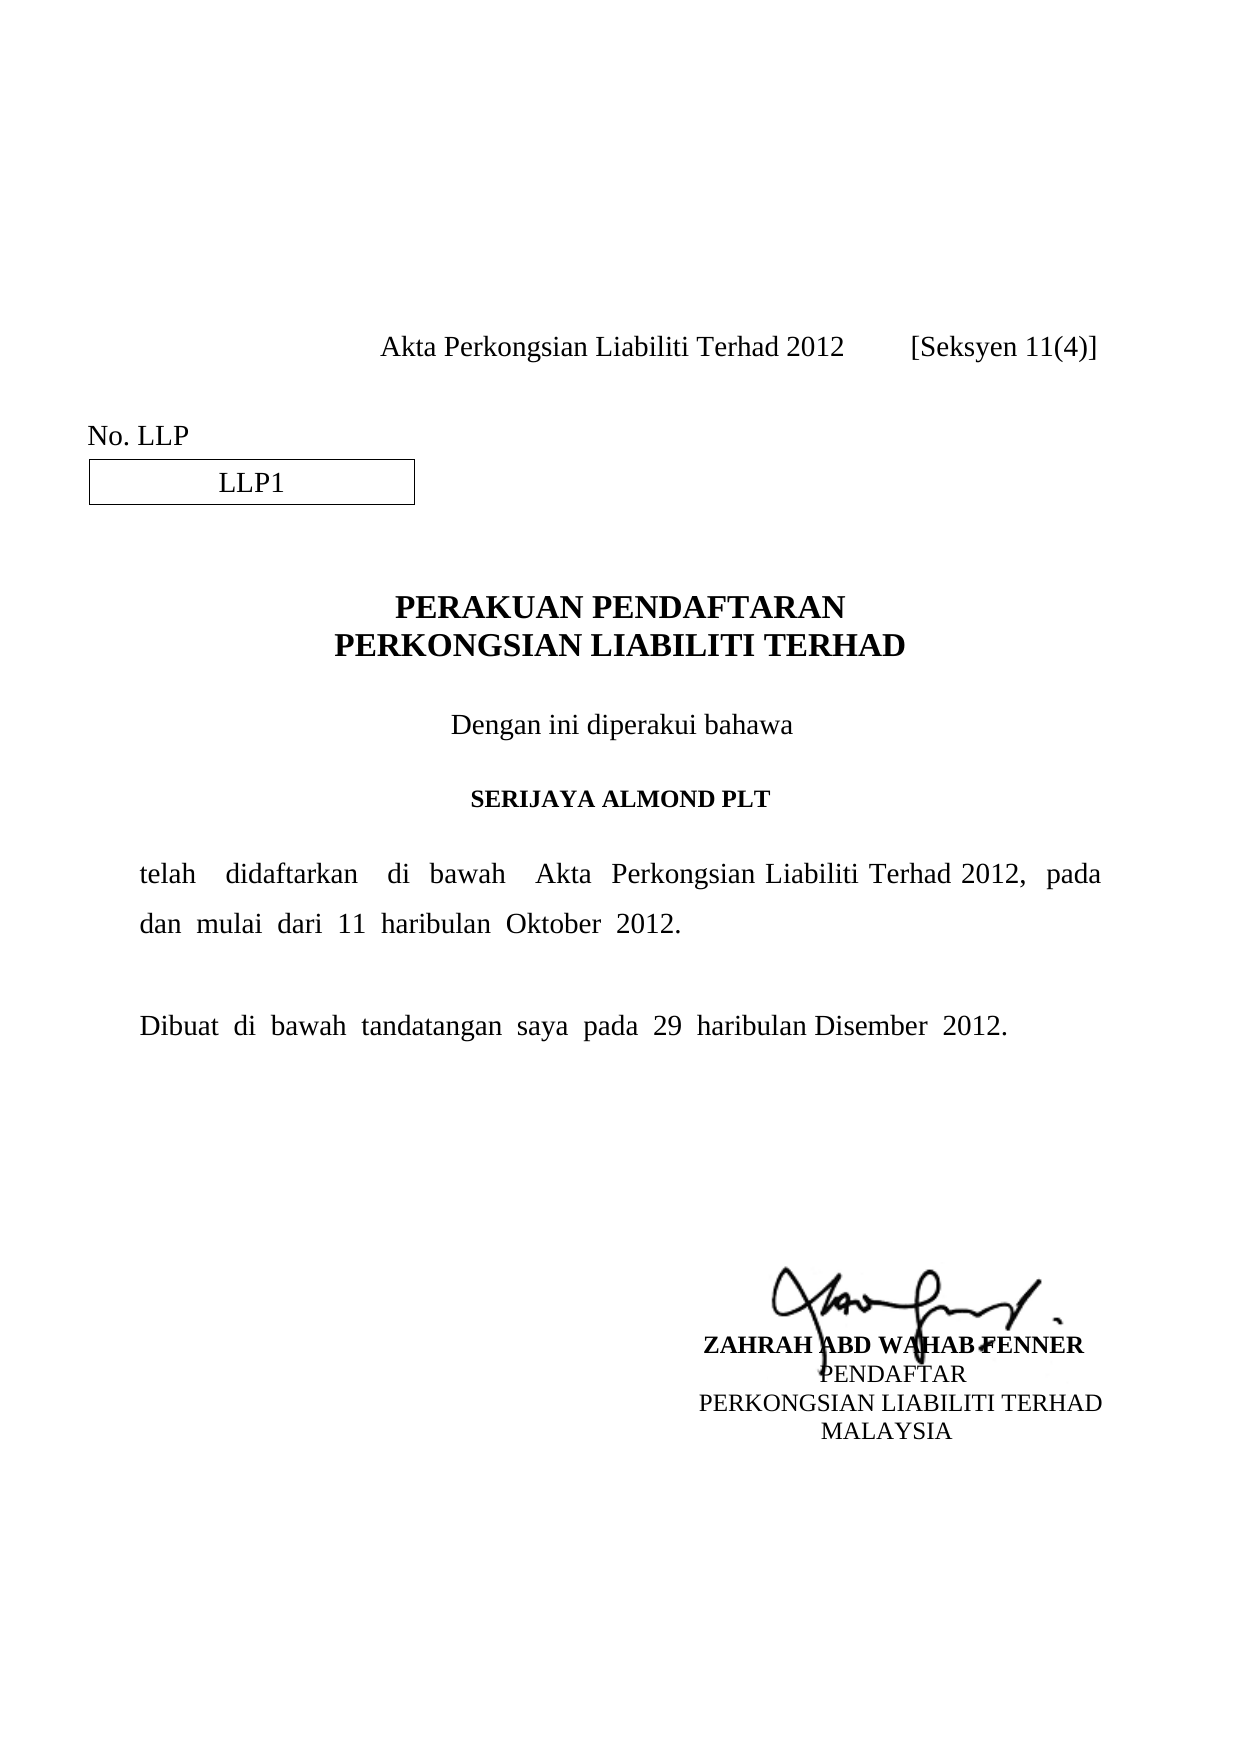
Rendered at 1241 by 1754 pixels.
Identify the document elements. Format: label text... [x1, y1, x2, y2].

table_header telah didaftarkan di bawah Akta Perkongsian Liabiliti Terhad 2012, pada dan mulai dari 11 haribulan Oktober 2012. Dibuat di bawah tandatangan saya pada 29 haribulan Disember 2012. [128, 856, 1114, 1041]
text Akta Perkongsian Liabiliti Terhad 2012 [Seksyen 11(4)] [12, 329, 1228, 363]
table_header ZAHRAH ABD WAHAB FENNER PENDAFTAR PERKONGSIAN LIABILITI TERHAD MALAYSIA [128, 1099, 1114, 1445]
text PERKONGSIAN LIABILITI TERHAD [12, 625, 1228, 664]
text SERIJAYA ALMOND PLT [12, 784, 1228, 813]
text PERAKUAN PENDAFTARAN [12, 587, 1228, 625]
table_header Dengan ini diperakui bahawa [75, 707, 1169, 741]
table_header LLP1 [90, 460, 414, 504]
text No. LLP [12, 418, 1228, 452]
